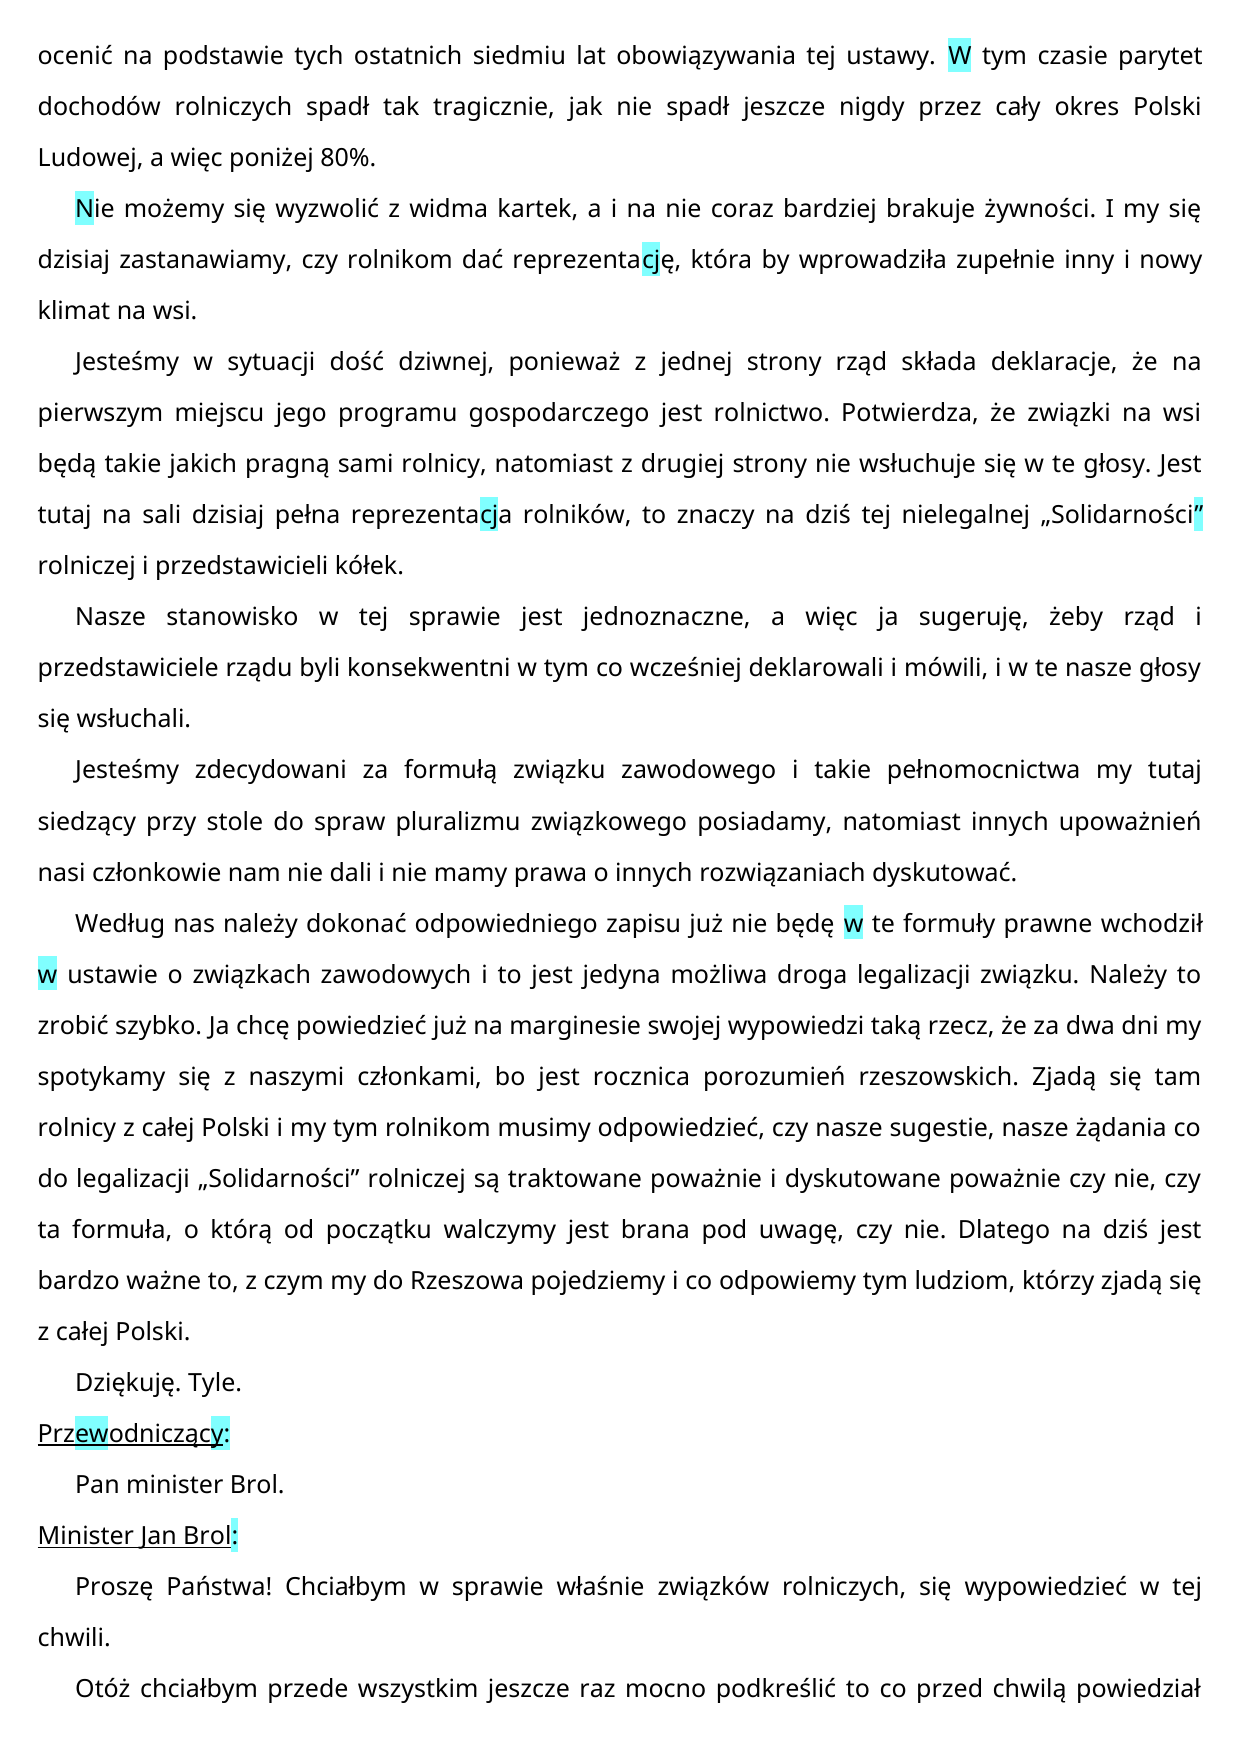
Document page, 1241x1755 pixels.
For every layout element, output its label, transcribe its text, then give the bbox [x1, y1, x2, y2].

text Jesteśmy zdecydowani za formułą związku zawodowego i takie pełnomocnictwa my tutaj siedzący przy stole do spraw pluralizmu związkowego posiadamy, natomiast innych upoważnień nasi członkowie nam nie dali i nie mamy prawa o innych rozwiązaniach dyskutować. [37, 752, 1203, 888]
text Nie możemy się wyzwolić z widma kartek, a i na nie coraz bardziej brakuje żywności. I my się dzisiaj zastanawiamy, czy rolnikom dać reprezentację, która by wprowadziła zupełnie inny i nowy klimat na wsi. [37, 191, 1203, 327]
text Przewodniczący: [37, 1416, 1203, 1450]
text ocenić na podstawie tych ostatnich siedmiu lat obowiązywania tej ustawy. W tym czasie parytet dochodów rolniczych spadł tak tragicznie, jak nie spadł jeszcze nigdy przez cały okres Polski Ludowej, a więc poniżej 80%. [37, 37, 1203, 174]
text Dziękuję. Tyle. [37, 1364, 1203, 1399]
text Według nas należy dokonać odpowiedniego zapisu już nie będę w te formuły prawne wchodził w ustawie o związkach zawodowych i to jest jedyna możliwa droga legalizacji związku. Należy to zrobić szybko. Ja chcę powiedzieć już na marginesie swojej wypowiedzi taką rzecz, że za dwa dni my spotykamy się z naszymi członkami, bo jest rocznica porozumień rzeszowskich. Zjadą się tam rolnicy z całej Polski i my tym rolnikom musimy odpowiedzieć, czy nasze sugestie, nasze żądania co do legalizacji „Solidarności” rolniczej są traktowane poważnie i dyskutowane poważnie czy nie, czy ta formuła, o którą od początku walczymy jest brana pod uwagę, czy nie. Dlatego na dziś jest bardzo ważne to, z czym my do Rzeszowa pojedziemy i co odpowiemy tym ludziom, którzy zjadą się z całej Polski. [37, 905, 1203, 1348]
text Otóż chciałbym przede wszystkim jeszcze raz mocno podkreślić to co przed chwilą powiedział [37, 1671, 1203, 1705]
text Jesteśmy w sytuacji dość dziwnej, ponieważ z jednej strony rząd składa deklaracje, że na pierwszym miejscu jego programu gospodarczego jest rolnictwo. Potwierdza, że związki na wsi będą takie jakich pragną sami rolnicy, natomiast z drugiej strony nie wsłuchuje się w te głosy. Jest tutaj na sali dzisiaj pełna reprezentacja rolników, to znaczy na dziś tej nielegalnej „Solidarności” rolniczej i przedstawicieli kółek. [37, 344, 1203, 582]
text Nasze stanowisko w tej sprawie jest jednoznaczne, a więc ja sugeruję, żeby rząd i przedstawiciele rządu byli konsekwentni w tym co wcześniej deklarowali i mówili, i w te nasze głosy się wsłuchali. [37, 599, 1203, 735]
text Pan minister Brol. [37, 1467, 1203, 1501]
text Minister Jan Brol: [37, 1518, 1203, 1552]
text Proszę Państwa! Chciałbym w sprawie właśnie związków rolniczych, się wypowiedzieć w tej chwili. [37, 1569, 1203, 1654]
